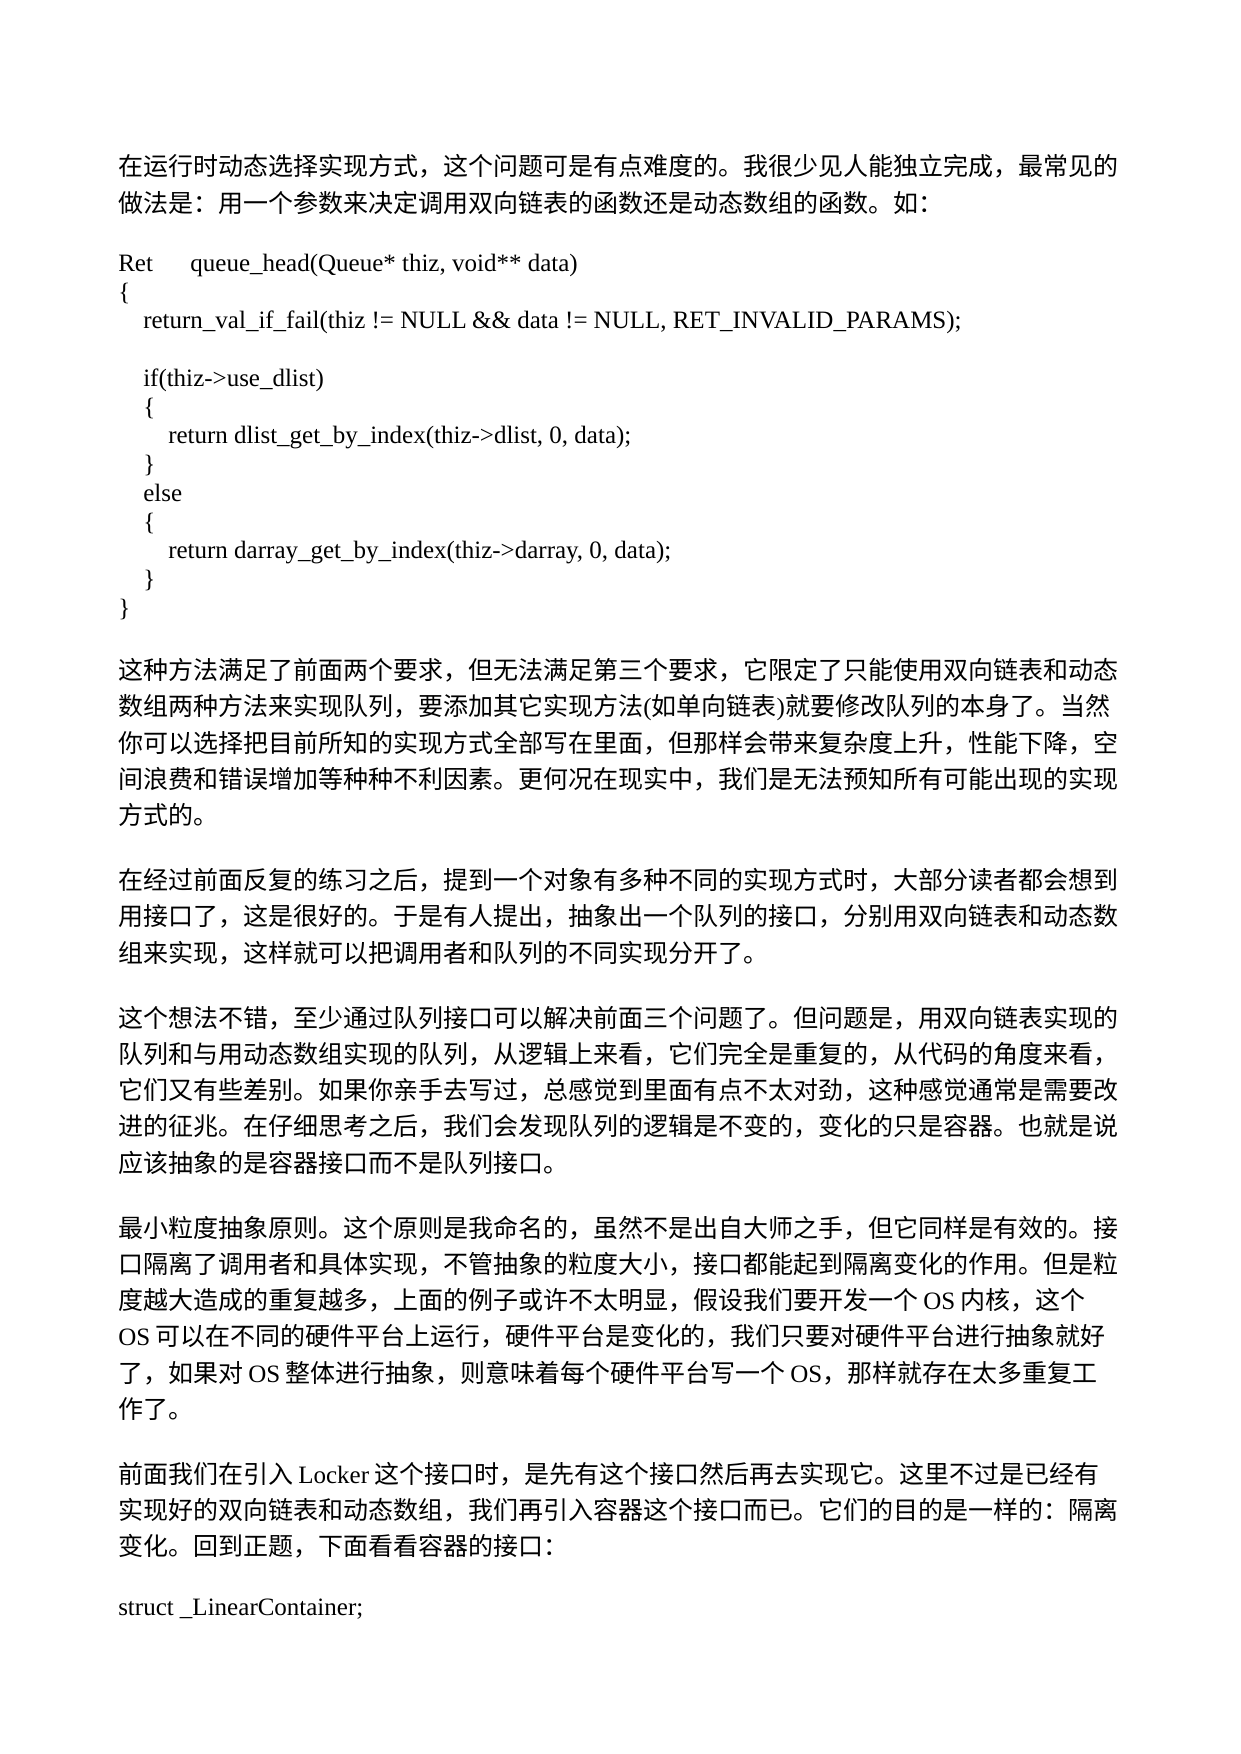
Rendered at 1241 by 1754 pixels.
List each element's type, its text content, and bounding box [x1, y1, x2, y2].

text else [118, 478, 1122, 507]
text 在经过前面反复的练习之后，提到一个对象有多种不同的实现方式时，大部分读者都会想到用接口了，这是很好的。于是有人提出，抽象出一个队列的接口，分别用双向链表和动态数组来实现，这样就可以把调用者和队列的不同实现分开了。 [118, 861, 1122, 969]
text { [118, 392, 1122, 421]
text Ret queue_head(Queue* thiz, void** data) [118, 248, 1122, 277]
text if(thiz->use_dlist) [118, 363, 1122, 392]
text 在运行时动态选择实现方式，这个问题可是有点难度的。我很少见人能独立完成，最常见的做法是：用一个参数来决定调用双向链表的函数还是动态数组的函数。如： [118, 147, 1122, 219]
text 这个想法不错，至少通过队列接口可以解决前面三个问题了。但问题是，用双向链表实现的队列和与用动态数组实现的队列，从逻辑上来看，它们完全是重复的，从代码的角度来看，它们又有些差别。如果你亲手去写过，总感觉到里面有点不太对劲，这种感觉通常是需要改进的征兆。在仔细思考之后，我们会发现队列的逻辑是不变的，变化的只是容器。也就是说应该抽象的是容器接口而不是队列接口。 [118, 998, 1122, 1179]
text return dlist_get_by_index(thiz->dlist, 0, data); [118, 421, 1122, 449]
text } [118, 564, 1122, 593]
text struct _LinearContainer; [118, 1592, 1122, 1621]
text { [118, 277, 1122, 306]
text 前面我们在引入Locker这个接口时，是先有这个接口然后再去实现它。这里不过是已经有实现好的双向链表和动态数组，我们再引入容器这个接口而已。它们的目的是一样的：隔离变化。回到正题，下面看看容器的接口： [118, 1454, 1122, 1563]
text } [118, 449, 1122, 478]
text return_val_if_fail(thiz != NULL && data != NULL, RET_INVALID_PARAMS); [118, 306, 1122, 334]
text } [118, 593, 1122, 622]
text return darray_get_by_index(thiz->darray, 0, data); [118, 536, 1122, 564]
text 最小粒度抽象原则。这个原则是我命名的，虽然不是出自大师之手，但它同样是有效的。接口隔离了调用者和具体实现，不管抽象的粒度大小，接口都能起到隔离变化的作用。但是粒度越大造成的重复越多，上面的例子或许不太明显，假设我们要开发一个OS内核，这个OS可以在不同的硬件平台上运行，硬件平台是变化的，我们只要对硬件平台进行抽象就好了，如果对OS整体进行抽象，则意味着每个硬件平台写一个OS，那样就存在太多重复工作了。 [118, 1208, 1122, 1426]
text { [118, 507, 1122, 536]
text 这种方法满足了前面两个要求，但无法满足第三个要求，它限定了只能使用双向链表和动态数组两种方法来实现队列，要添加其它实现方法(如单向链表)就要修改队列的本身了。当然你可以选择把目前所知的实现方式全部写在里面，但那样会带来复杂度上升，性能下降，空间浪费和错误增加等种种不利因素。更何况在现实中，我们是无法预知所有可能出现的实现方式的。 [118, 651, 1122, 832]
